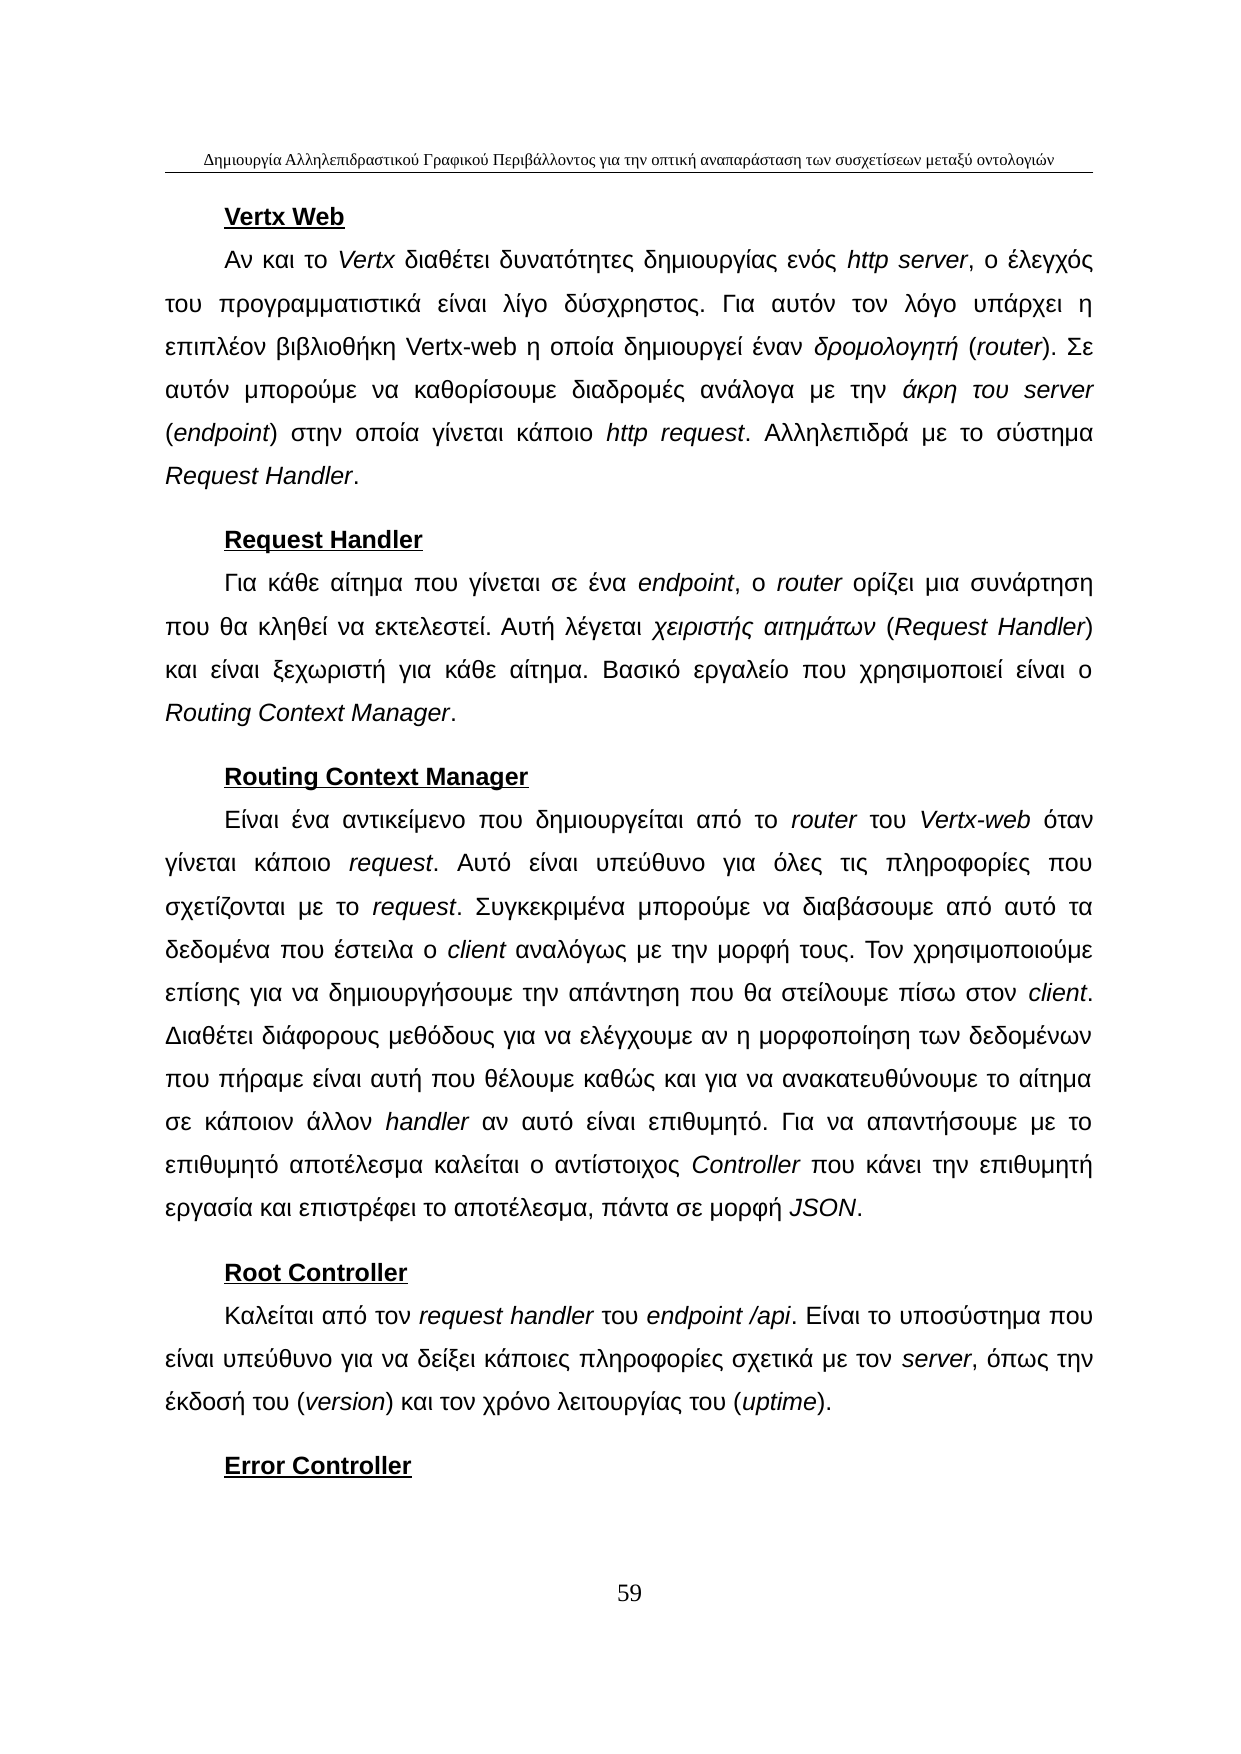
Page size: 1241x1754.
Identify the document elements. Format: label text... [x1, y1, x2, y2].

text Καλείται από τον request handler του endpoint /api. Είναι το υποσύστημα που είναι υπεύθυνο για να δείξει κάποιες πληροφορίες σχετικά με τον server, όπως την έκδοσή του (version) και τον χρόνο λειτουργίας του (uptime). [165, 1301, 1093, 1416]
text Αν και το Vertx διαθέτει δυνατότητες δημιουργίας ενός http server, ο έλεγχός του προγραμματιστικά είναι λίγο δύσχρηστος. Για αυτόν τον λόγο υπάρχει η επιπλέον βιβλιοθήκη Vertx-web η οποία δημιουργεί έναν δρομολογητή (router). Σε αυτόν μπορούμε να καθορίσουμε διαδρομές ανάλογα με την άκρη του server (endpoint) στην οποία γίνεται κάποιο http request. Αλληλεπιδρά με το σύστημα Request Handler. [165, 245, 1093, 490]
text Είναι ένα αντικείμενο που δημιουργείται από το router του Vertx-web όταν γίνεται κάποιο request. Αυτό είναι υπεύθυνο για όλες τις πληροφορίες που σχετίζονται με το request. Συγκεκριμένα μπορούμε να διαβάσουμε από αυτό τα δεδομένα που έστειλα ο client αναλόγως με την μορφή τους. Τον χρησιμοποιούμε επίσης για να δημιουργήσουμε την απάντηση που θα στείλουμε πίσω στον client. Διαθέτει διάφορους μεθόδους για να ελέγχουμε αν η μορφοποίηση των δεδομένων που πήραμε είναι αυτή που θέλουμε καθώς και για να ανακατευθύνουμε το αίτημα σε κάποιον άλλον handler αν αυτό είναι επιθυμητό. Για να απαντήσουμε με το επιθυμητό αποτέλεσμα καλείται ο αντίστοιχος Controller που κάνει την επιθυμητή εργασία και επιστρέφει το αποτέλεσμα, πάντα σε μορφή JSON. [165, 805, 1093, 1222]
text Vertx Web [165, 202, 1093, 231]
text Error Controller [165, 1451, 1093, 1480]
text Request Handler [165, 525, 1093, 554]
text Root Controller [165, 1258, 1093, 1286]
text Για κάθε αίτημα που γίνεται σε ένα endpoint, ο router ορίζει μια συνάρτηση που θα κληθεί να εκτελεστεί. Αυτή λέγεται χειριστής αιτημάτων (Request Handler) και είναι ξεχωριστή για κάθε αίτημα. Βασικό εργαλείο που χρησιμοποιεί είναι ο Routing Context Manager. [165, 568, 1093, 727]
text Routing Context Manager [165, 762, 1093, 791]
